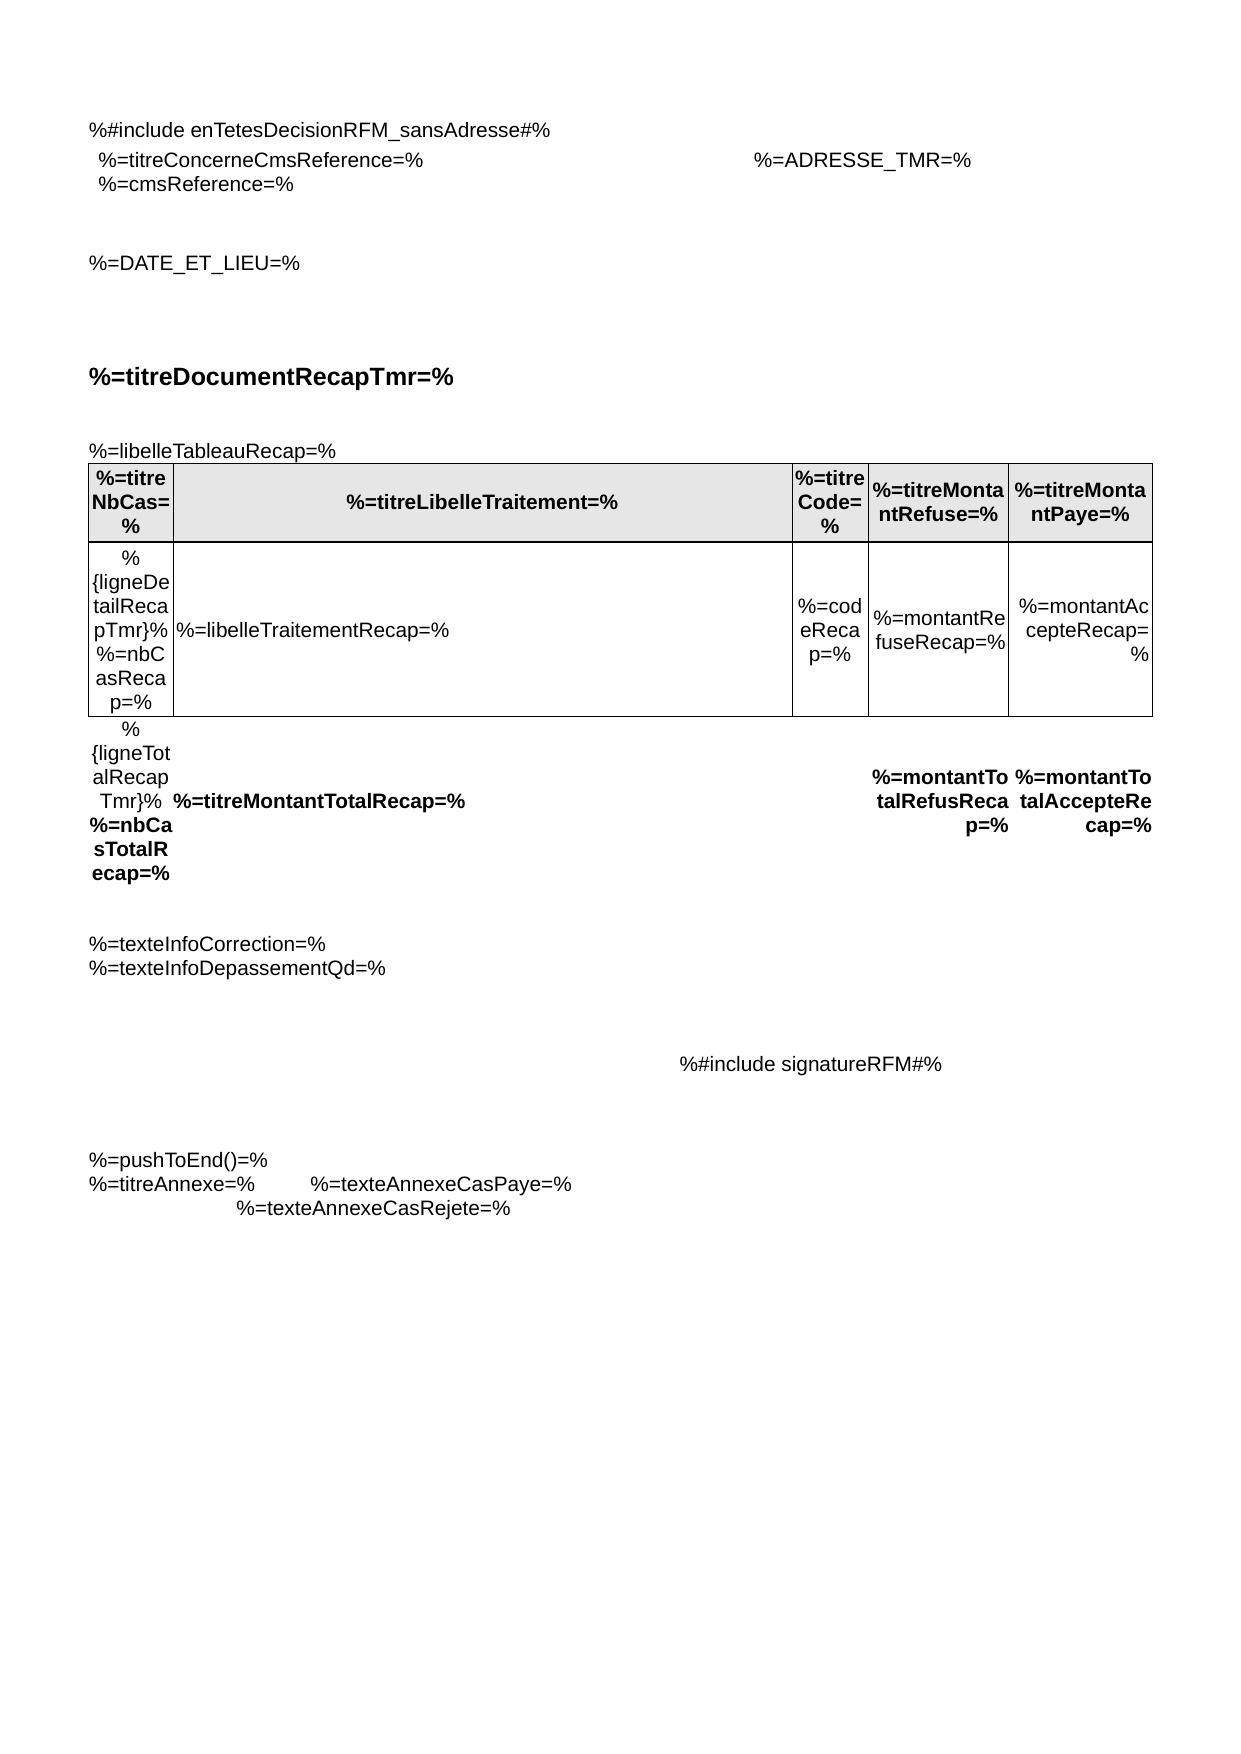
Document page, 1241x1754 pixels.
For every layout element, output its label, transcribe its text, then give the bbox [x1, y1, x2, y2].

table_cell %=montantTotalAccepteRecap=% [1009, 717, 1152, 884]
table_cell %=codeRecap=% [793, 543, 868, 716]
table_cell %=montantRefuseRecap=% [869, 543, 1008, 716]
table_cell %{ligneTotalRecapTmr}%%=nbCasTotalRecap=% [89, 717, 173, 884]
table_header %=titreMontantPaye=% [1009, 464, 1152, 541]
table_cell %=libelleTraitementRecap=% [174, 543, 792, 716]
text %=texteAnnexeCasRejete=% [88, 1196, 1152, 1220]
table_cell [792, 717, 868, 884]
table_header %=titreCode=% [793, 464, 868, 541]
table_header %=ADRESSE_TMR=% [748, 142, 1144, 203]
text %=DATE_ET_LIEU=% [88, 251, 1152, 275]
table_header %=titreLibelleTraitement=% [174, 464, 792, 541]
table_cell %=montantTotalRefusRecap=% [868, 717, 1008, 884]
table_header %=titreNbCas=% [89, 464, 173, 541]
text %=texteInfoCorrection=% [88, 932, 1152, 956]
text %=titreAnnexe=% %=texteAnnexeCasPaye=% [88, 1172, 1152, 1196]
text %#include enTetesDecisionRFM_sansAdresse#% [88, 118, 1152, 142]
text %=texteInfoDepassementQd=% [88, 956, 1152, 980]
table_cell %=titreMontantTotalRecap=% [173, 717, 792, 884]
table_header %=titreConcerneCmsReference=% %=cmsReference=% [92, 142, 748, 203]
text %=pushToEnd()=% [88, 1148, 1152, 1172]
table_cell %=montantAccepteRecap=% [1009, 543, 1152, 716]
table_cell %{ligneDetailRecapTmr}%%=nbCasRecap=% [89, 543, 173, 716]
table_header %=titreMontantRefuse=% [869, 464, 1008, 541]
text %=titreDocumentRecapTmr=% [88, 362, 1152, 391]
text %#include signatureRFM#% [88, 1052, 1152, 1076]
text %=libelleTableauRecap=% [88, 439, 1152, 463]
